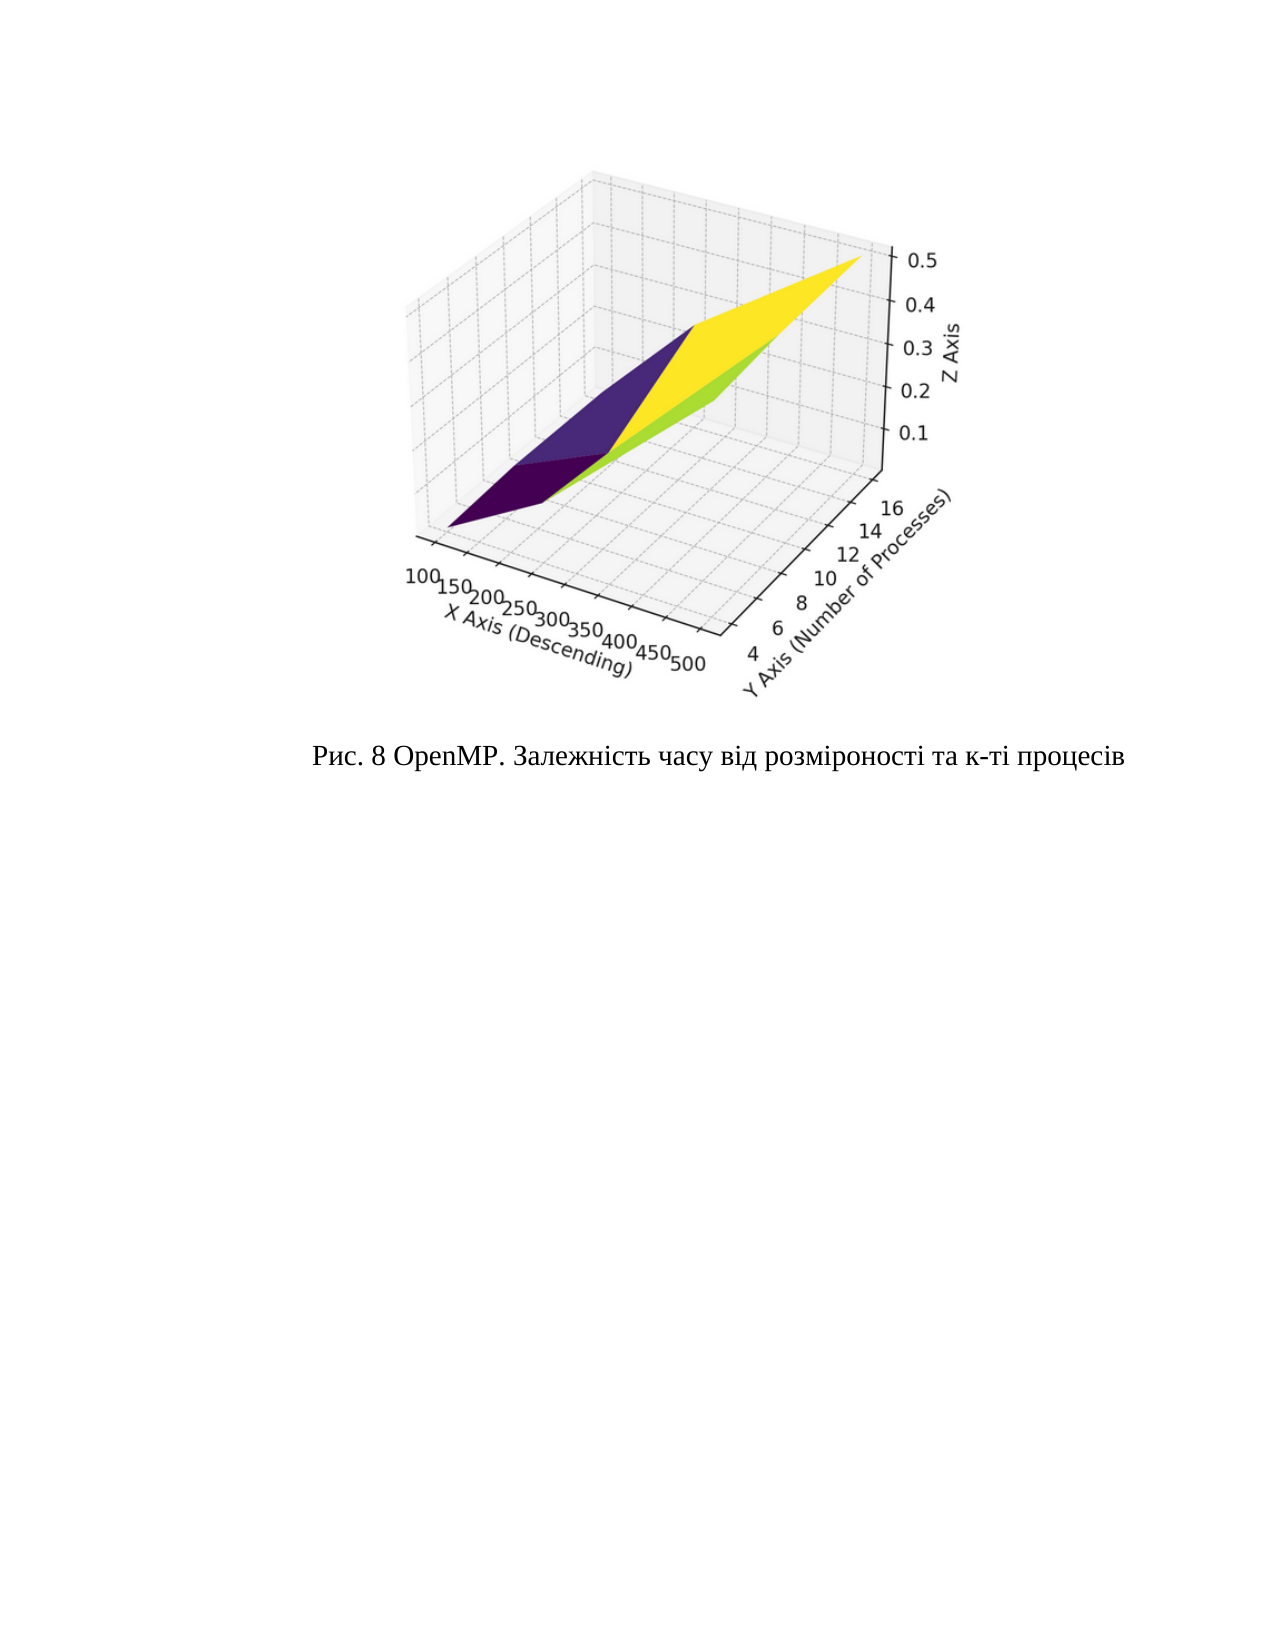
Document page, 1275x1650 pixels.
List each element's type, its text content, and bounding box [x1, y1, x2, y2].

picture [333, 118, 1030, 722]
text Рис. 8 OpenMP. Залежність часу від розміроності та к-ті процесів [177, 118, 1186, 772]
